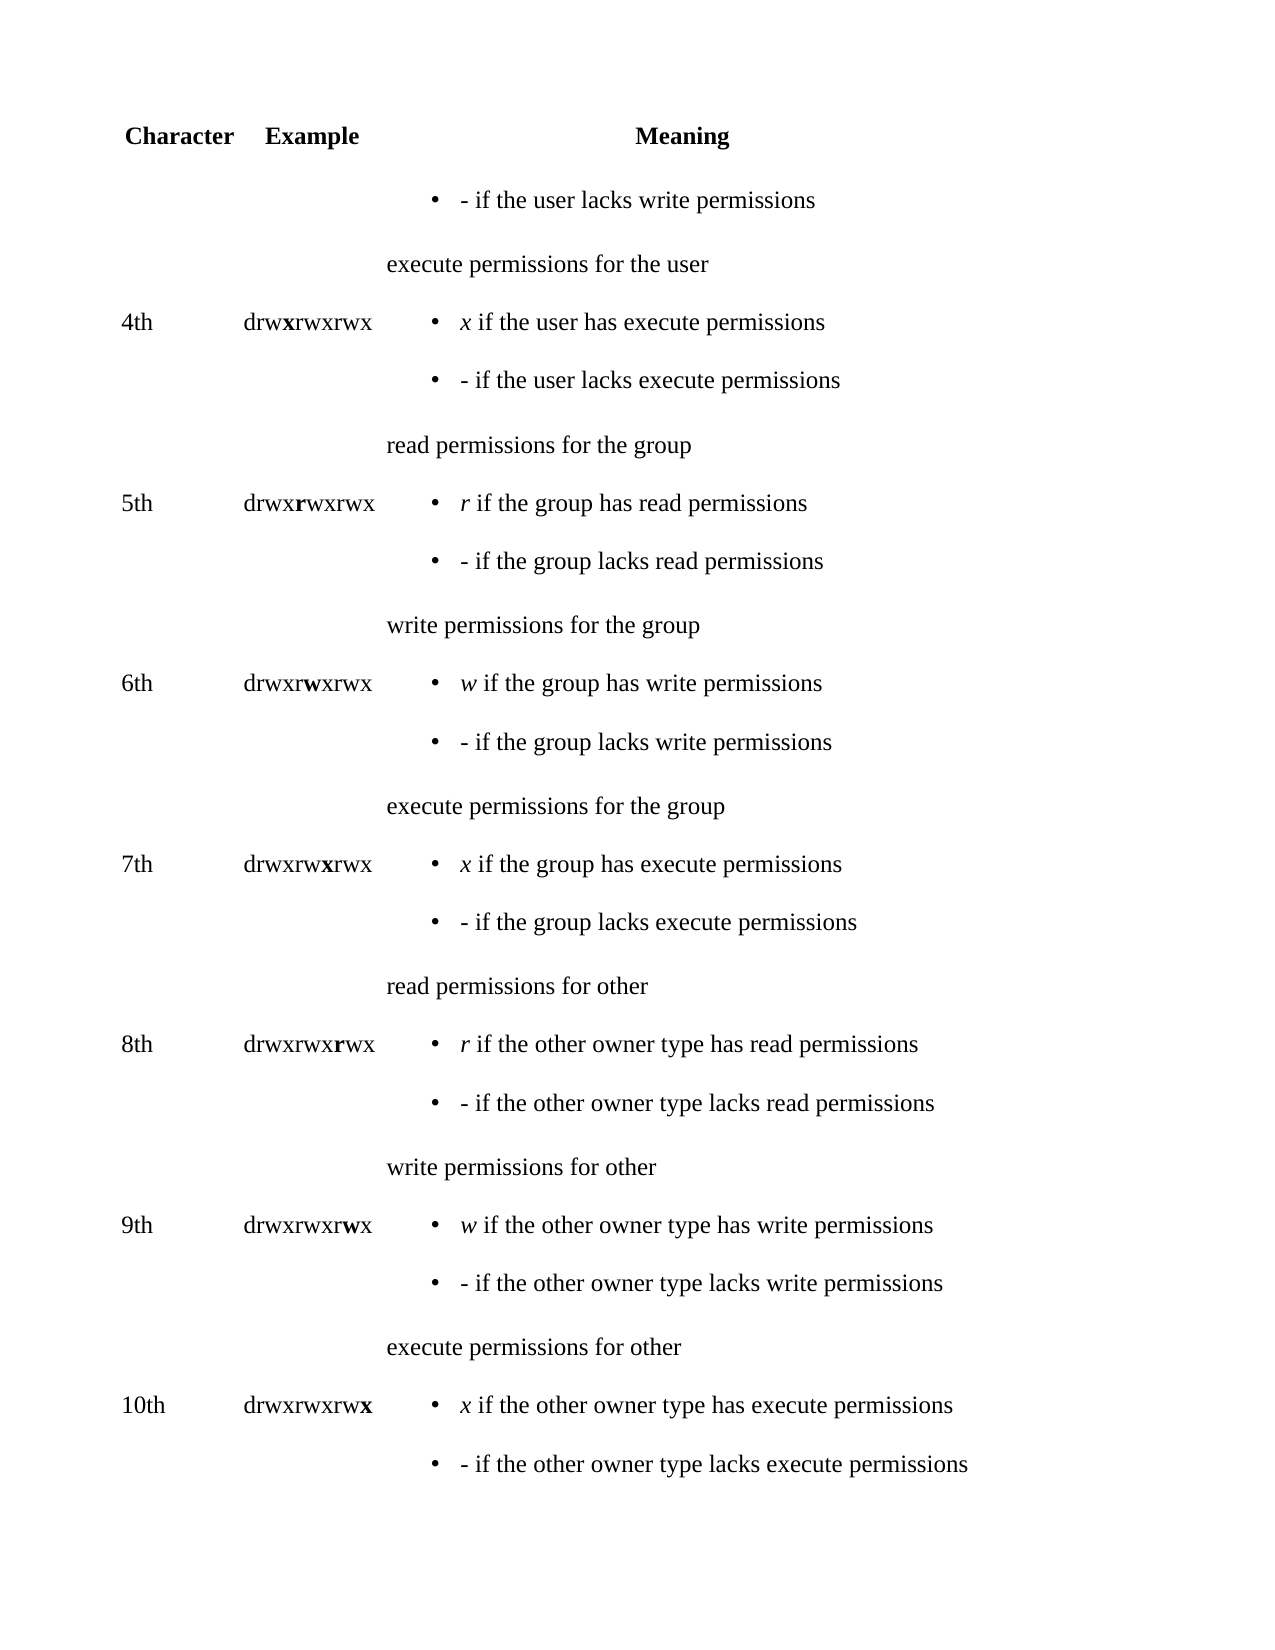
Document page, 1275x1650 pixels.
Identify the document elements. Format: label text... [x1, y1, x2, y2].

table_header Meaning [384, 118, 981, 182]
table_cell drwxrwxrwx [240, 788, 383, 968]
table_cell 5th [118, 427, 240, 607]
table_cell read permissions for other r if the other owner type has read permissions - if the other owner type lacks read permissions [384, 968, 981, 1149]
table_header Character [118, 118, 240, 182]
table_cell 4th [118, 246, 240, 427]
table_cell execute permissions for the group x if the group has execute permissions - if the group lacks execute permissions [384, 788, 981, 968]
table_cell 8th [118, 968, 240, 1149]
table_cell execute permissions for the user x if the user has execute permissions - if the user lacks execute permissions [384, 246, 981, 427]
table_cell 9th [118, 1149, 240, 1329]
table_cell execute permissions for other x if the other owner type has execute permissions - if the other owner type lacks execute permissions [384, 1329, 981, 1510]
table_cell 6th [118, 607, 240, 788]
table_cell drwxrwxrwx [240, 246, 383, 427]
table_cell [240, 182, 383, 246]
table_cell write permissions for the group w if the group has write permissions - if the group lacks write permissions [384, 607, 981, 788]
table_cell write permissions for other w if the other owner type has write permissions - if the other owner type lacks write permissions [384, 1149, 981, 1329]
table_cell read permissions for the group r if the group has read permissions - if the group lacks read permissions [384, 427, 981, 607]
table_cell 10th [118, 1329, 240, 1510]
table_cell 7th [118, 788, 240, 968]
table_cell drwxrwxrwx [240, 607, 383, 788]
table_cell [118, 182, 240, 246]
table_cell write permissions for the user w if the user has write permissions - if the user lacks write permissions [384, 182, 981, 246]
table_cell drwxrwxrwx [240, 1329, 383, 1510]
table_cell drwxrwxrwx [240, 1149, 383, 1329]
table_cell drwxrwxrwx [240, 968, 383, 1149]
table_header Example [240, 118, 383, 182]
table_cell drwxrwxrwx [240, 427, 383, 607]
